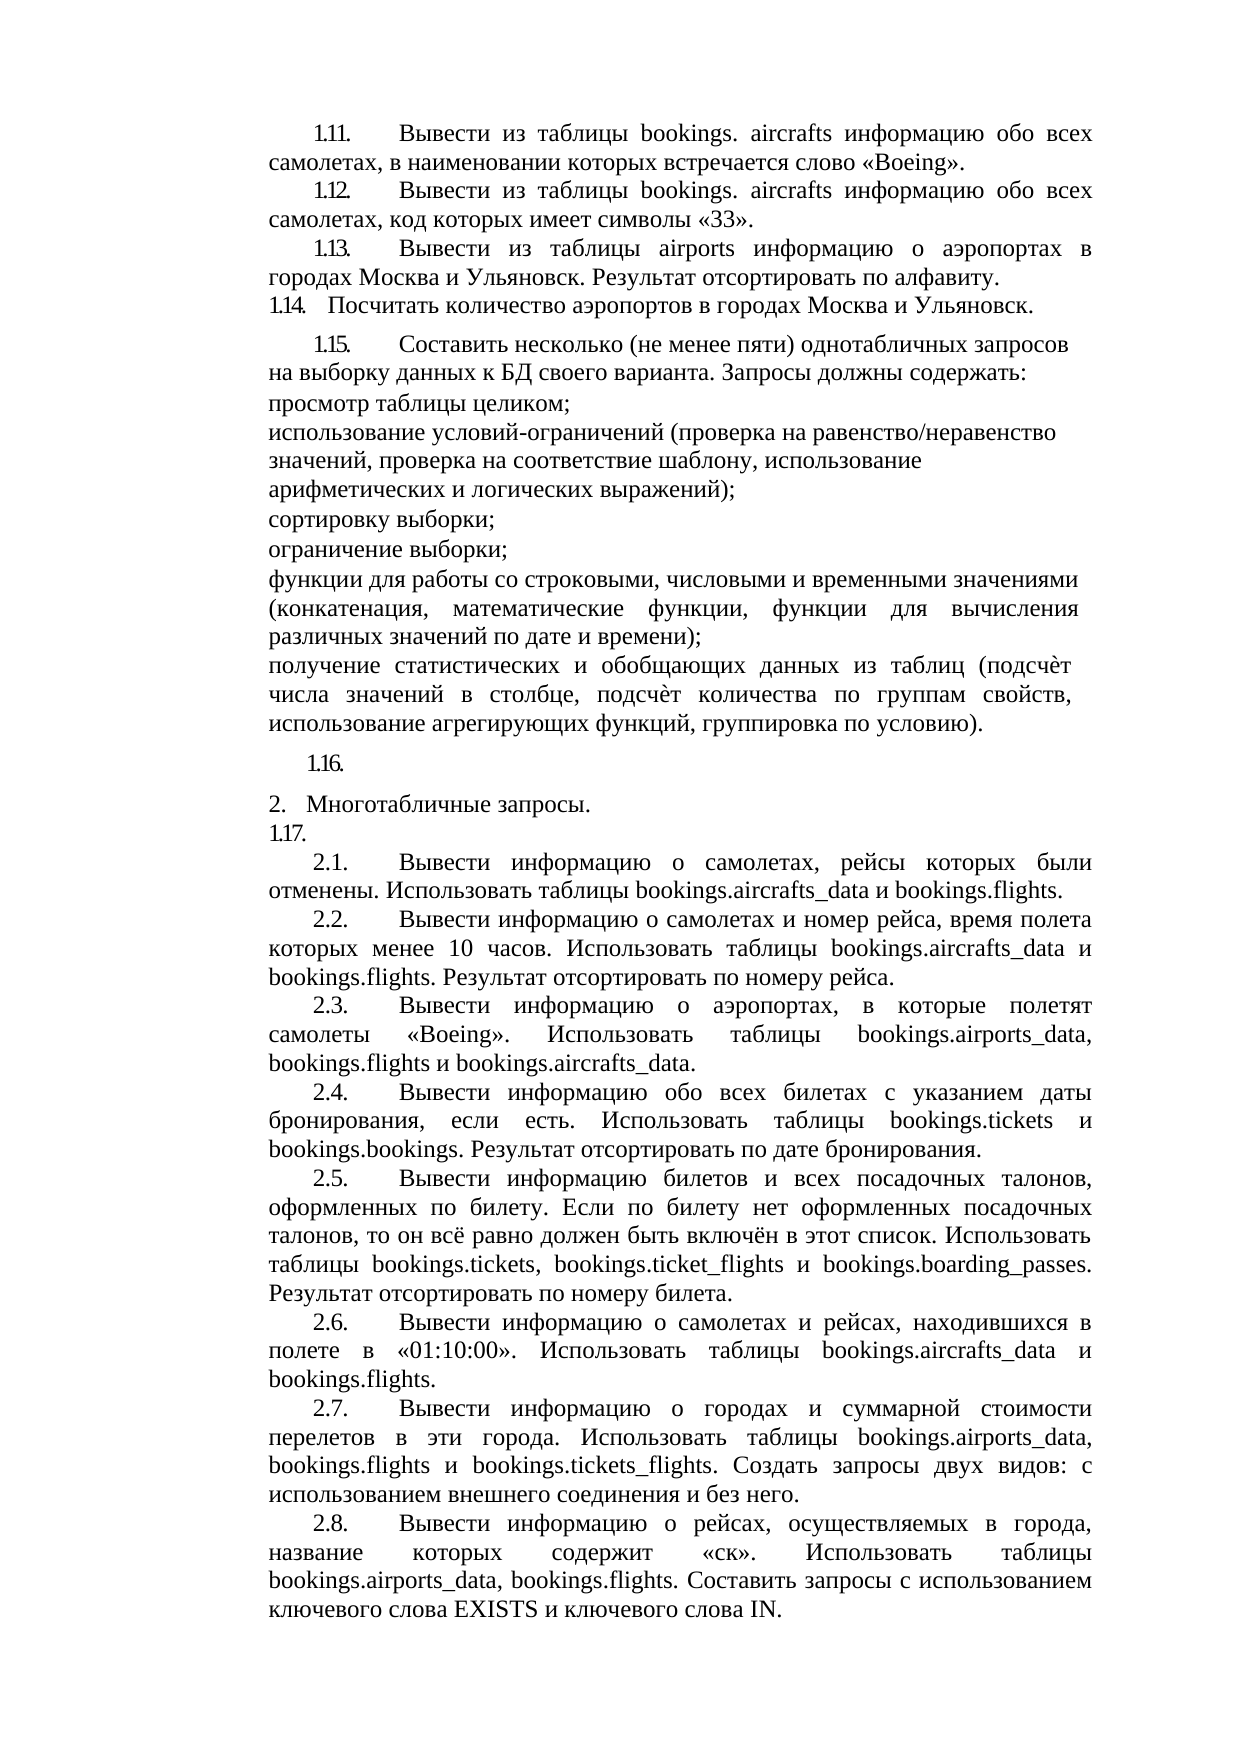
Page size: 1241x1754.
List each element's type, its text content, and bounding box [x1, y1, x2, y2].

list Вывести из таблицы bookings. aircrafts информацию обо всех самолетах, код которых имеет символы «33». [268, 176, 1093, 233]
list Вывести информацию о самолетах и рейсах, находившихся в полете в «01:10:00». Использовать таблицы bookings.aircrafts_data и bookings.flights. [268, 1307, 1093, 1393]
list использование условий-ограничений (проверка на равенство/неравенство значений, проверка на соответствие шаблону, использование арифметических и логических выражений); [231, 417, 1069, 502]
list Вывести информацию о самолетах и номер рейса, время полета которых менее 10 часов. Использовать таблицы bookings.aircrafts_data и bookings.flights. Результат отсортировать по номеру рейса. [268, 904, 1093, 991]
list Вывести информацию о городах и суммарной стоимости перелетов в эти города. Использовать таблицы bookings.airports_data, bookings.flights и bookings.tickets_flights. Создать запросы двух видов: с использованием внешнего соединения и без него. [268, 1393, 1093, 1508]
list Составить несколько (не менее пяти) однотабличных запросов на выборку данных к БД своего варианта. Запросы должны содержать: [268, 329, 1080, 386]
list Вывести из таблицы airports информацию о аэропортах в городах Москва и Ульяновск. Результат отсортировать по алфавиту. [268, 233, 1093, 291]
list Вывести информацию о рейсах, осуществляемых в города, название которых содержит «ск». Использовать таблицы bookings.airports_data, bookings.flights. Составить запросы с использованием ключевого слова EXISTS и ключевого слова IN. [268, 1508, 1093, 1623]
list Вывести информацию о аэропортах, в которые полетят самолеты «Boeing». Использовать таблицы bookings.airports_data, bookings.flights и bookings.aircrafts_data. [268, 991, 1093, 1077]
list сортировку выборки; [231, 503, 1152, 533]
list Вывести информацию билетов и всех посадочных талонов, оформленных по билету. Если по билету нет оформленных посадочных талонов, то он всё равно должен быть включён в этот список. Использовать таблицы bookings.tickets, bookings.ticket_flights и bookings.boarding_passes. Результат отсортировать по номеру билета. [268, 1163, 1093, 1307]
list получение статистических и обобщающих данных из таблиц (подсчѐт числа значений в столбце, подсчѐт количества по группам свойств, использование агрегирующих функций, группировка по условию). [231, 650, 1072, 736]
list Вывести из таблицы bookings. aircrafts информацию обо всех самолетах, в наименовании которых встречается слово «Boeing». [268, 118, 1093, 176]
list Многотабличные запросы. [268, 789, 1152, 818]
list просмотр таблицы целиком; [231, 387, 1152, 417]
list функции для работы со строковыми, числовыми и временными значениями (конкатенация, математические функции, функции для вычисления различных значений по дате и времени); [231, 564, 1079, 649]
list Посчитать количество аэропортов в городах Москва и Ульяновск. [268, 291, 1152, 319]
list Вывести информацию о самолетах, рейсы которых были отменены. Использовать таблицы bookings.aircrafts_data и bookings.flights. [268, 847, 1093, 904]
list Вывести информацию обо всех билетах с указанием даты бронирования, если есть. Использовать таблицы bookings.tickets и bookings.bookings. Результат отсортировать по дате бронирования. [268, 1077, 1093, 1163]
list ограничение выборки; [231, 533, 1152, 564]
